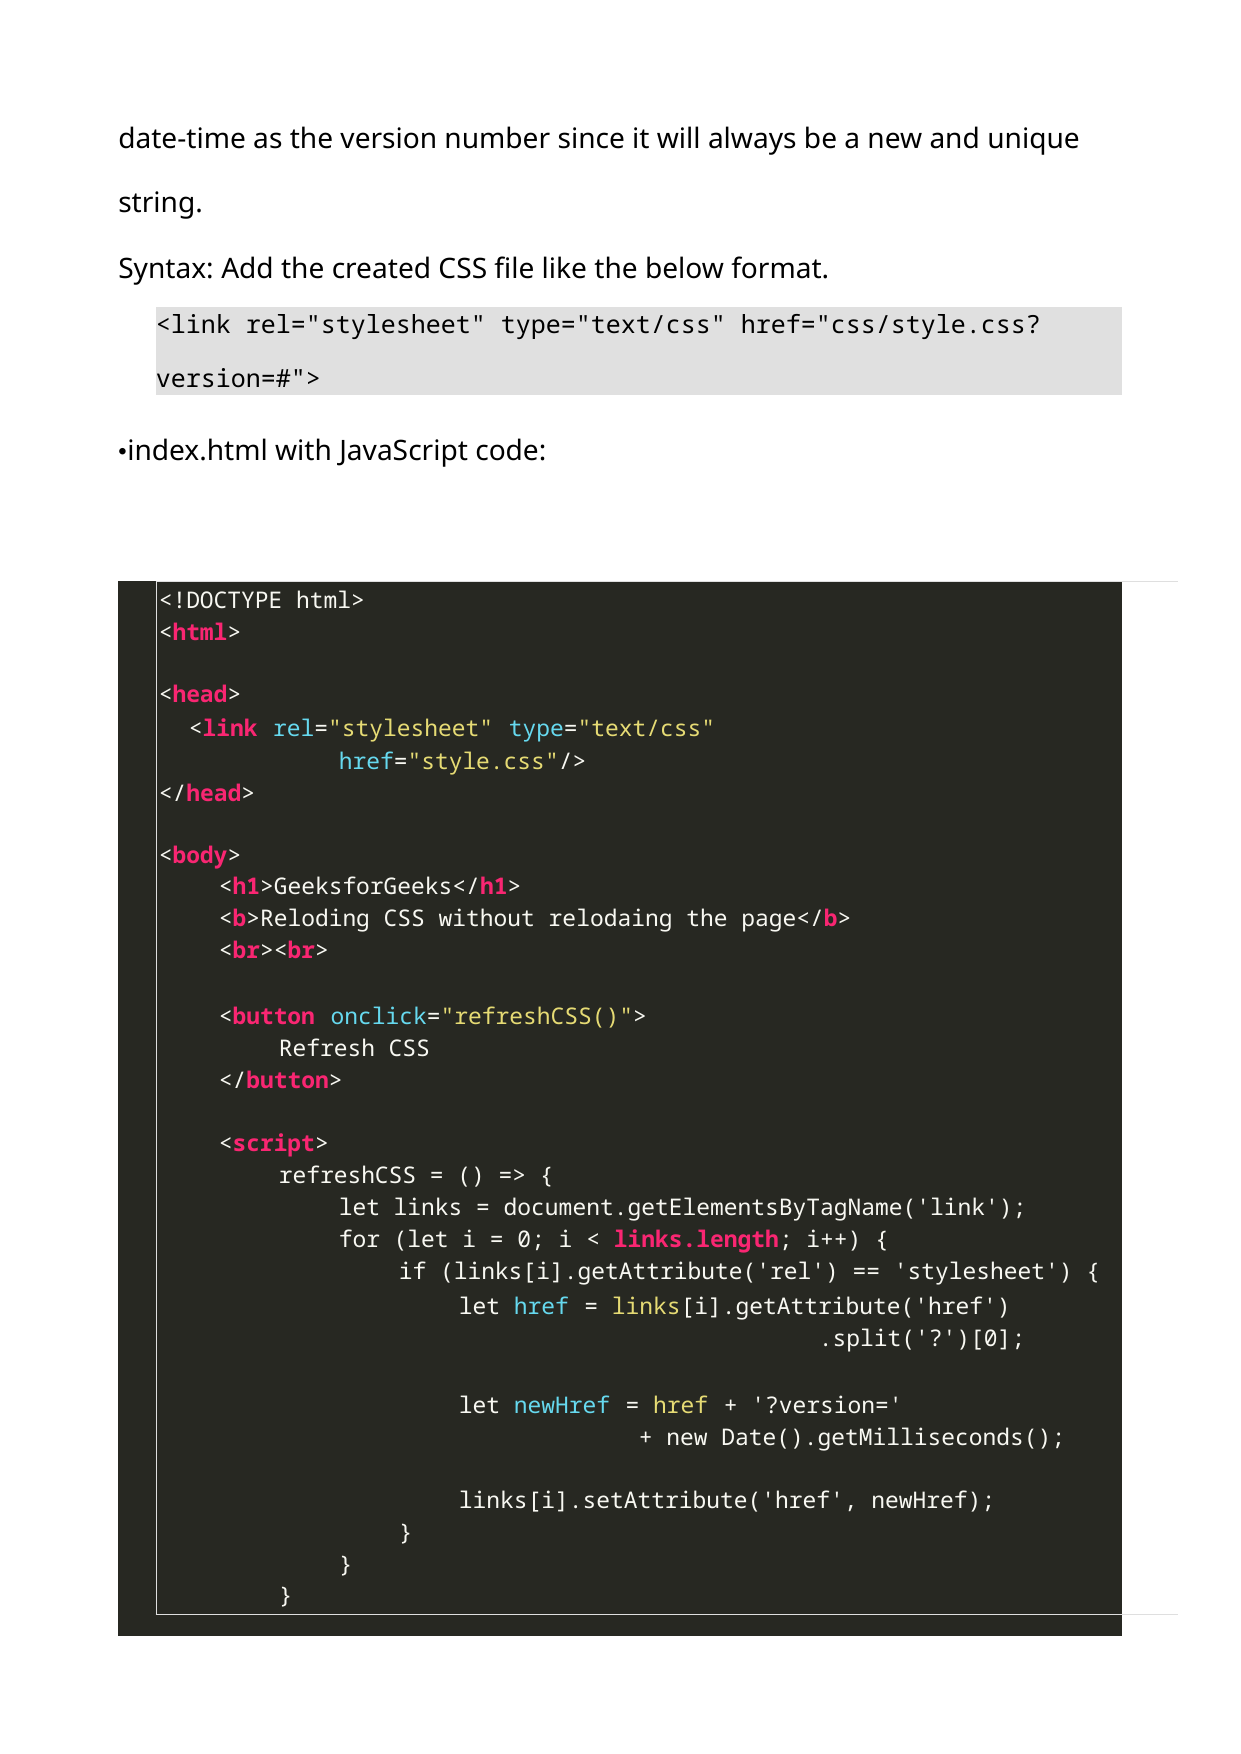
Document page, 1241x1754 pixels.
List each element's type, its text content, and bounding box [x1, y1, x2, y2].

text Syntax: Add the created CSS file like the below format. [118, 248, 1122, 287]
table_header <!DOCTYPE html> <html> <head> <link rel="stylesheet" type="text/css" href="style.css"/> </head> <body> <h1>GeeksforGeeks</h1> <b>Reloding CSS without relodaing the page</b> <br><br> <button onclick="refreshCSS()"> Refresh CSS </button> <script> refreshCSS = () => { let links = document.getElementsByTagName('link'); for (let i = 0; i < links.length; i++) { if (links[i].getAttribute('rel') == 'stylesheet') { let href = links[i].getAttribute('href') .split('?')[0]; let newHref = href + '?version=' + new Date().getMilliseconds(); links[i].setAttribute('href', newHref); } } } [157, 582, 1178, 1614]
list <link rel="stylesheet" type="text/css" href="css/style.css?version=#"> [156, 307, 1122, 395]
list index.html with JavaScript code: [118, 430, 1122, 468]
text date-time as the version number since it will always be a new and unique string. [118, 118, 1122, 225]
